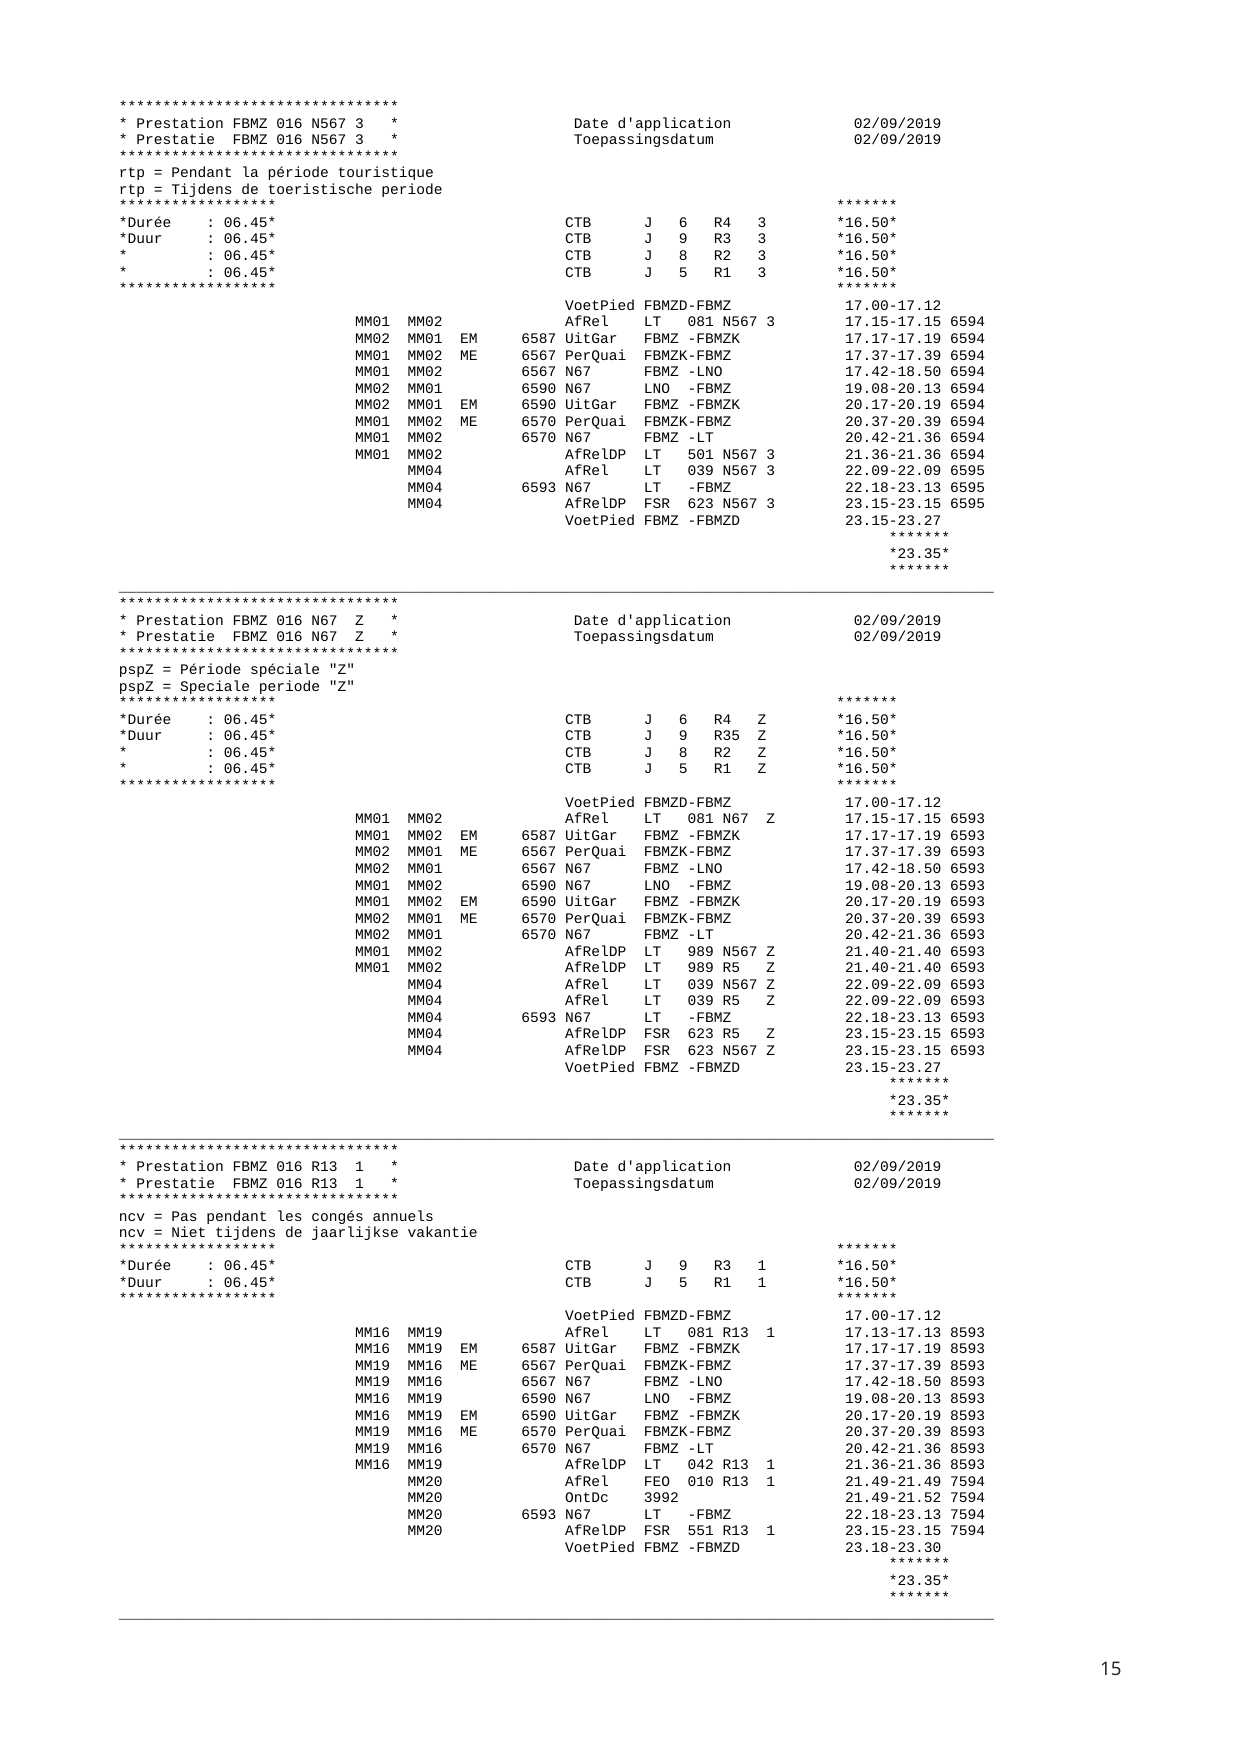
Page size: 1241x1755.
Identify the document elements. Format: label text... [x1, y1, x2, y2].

text ******************************** * Prestation FBMZ 016 N567 3 * Date d'application 02/09/2019 * Prestatie FBMZ 016 N567 3 * Toepassingsdatum 02/09/2019 ******************************** rtp = Pendant la période touristique rtp = Tijdens de toeristische periode ****************** ******* *Durée : 06.45* CTB J 6 R4 3 *16.50* *Duur : 06.45* CTB J 9 R3 3 *16.50* * : 06.45* CTB J 8 R2 3 *16.50* * : 06.45* CTB J 5 R1 3 *16.50* ****************** ******* VoetPied FBMZD-FBMZ 17.00-17.12 MM01 MM02 AfRel LT 081 N567 3 17.15-17.15 6594 MM02 MM01 EM 6587 UitGar FBMZ -FBMZK 17.17-17.19 6594 MM01 MM02 ME 6567 PerQuai FBMZK-FBMZ 17.37-17.39 6594 MM01 MM02 6567 N67 FBMZ -LNO 17.42-18.50 6594 MM02 MM01 6590 N67 LNO -FBMZ 19.08-20.13 6594 MM02 MM01 EM 6590 UitGar FBMZ -FBMZK 20.17-20.19 6594 MM01 MM02 ME 6570 PerQuai FBMZK-FBMZ 20.37-20.39 6594 MM01 MM02 6570 N67 FBMZ -LT 20.42-21.36 6594 MM01 MM02 AfRelDP LT 501 N567 3 21.36-21.36 6594 MM04 AfRel LT 039 N567 3 22.09-22.09 6595 MM04 6593 N67 LT -FBMZ 22.18-23.13 6595 MM04 AfRelDP FSR 623 N567 3 23.15-23.15 6595 VoetPied FBMZ -FBMZD 23.15-23.27 ******* *23.35* ******* ____________________________________________________________________________________________________ [119, 99, 1122, 596]
text ******************************** * Prestation FBMZ 016 N67 Z * Date d'application 02/09/2019 * Prestatie FBMZ 016 N67 Z * Toepassingsdatum 02/09/2019 ******************************** pspZ = Période spéciale "Z" pspZ = Speciale periode "Z" ****************** ******* *Durée : 06.45* CTB J 6 R4 Z *16.50* *Duur : 06.45* CTB J 9 R35 Z *16.50* * : 06.45* CTB J 8 R2 Z *16.50* * : 06.45* CTB J 5 R1 Z *16.50* ****************** ******* VoetPied FBMZD-FBMZ 17.00-17.12 MM01 MM02 AfRel LT 081 N67 Z 17.15-17.15 6593 MM01 MM02 EM 6587 UitGar FBMZ -FBMZK 17.17-17.19 6593 MM02 MM01 ME 6567 PerQuai FBMZK-FBMZ 17.37-17.39 6593 MM02 MM01 6567 N67 FBMZ -LNO 17.42-18.50 6593 MM01 MM02 6590 N67 LNO -FBMZ 19.08-20.13 6593 MM01 MM02 EM 6590 UitGar FBMZ -FBMZK 20.17-20.19 6593 MM02 MM01 ME 6570 PerQuai FBMZK-FBMZ 20.37-20.39 6593 MM02 MM01 6570 N67 FBMZ -LT 20.42-21.36 6593 MM01 MM02 AfRelDP LT 989 N567 Z 21.40-21.40 6593 MM01 MM02 AfRelDP LT 989 R5 Z 21.40-21.40 6593 MM04 AfRel LT 039 N567 Z 22.09-22.09 6593 MM04 AfRel LT 039 R5 Z 22.09-22.09 6593 MM04 6593 N67 LT -FBMZ 22.18-23.13 6593 MM04 AfRelDP FSR 623 R5 Z 23.15-23.15 6593 MM04 AfRelDP FSR 623 N567 Z 23.15-23.15 6593 VoetPied FBMZ -FBMZD 23.15-23.27 ******* *23.35* ******* ____________________________________________________________________________________________________ [119, 596, 1122, 1143]
text ******************************** * Prestation FBMZ 016 R13 1 * Date d'application 02/09/2019 * Prestatie FBMZ 016 R13 1 * Toepassingsdatum 02/09/2019 ******************************** ncv = Pas pendant les congés annuels ncv = Niet tijdens de jaarlijkse vakantie ****************** ******* *Durée : 06.45* CTB J 9 R3 1 *16.50* *Duur : 06.45* CTB J 5 R1 1 *16.50* ****************** ******* VoetPied FBMZD-FBMZ 17.00-17.12 MM16 MM19 AfRel LT 081 R13 1 17.13-17.13 8593 MM16 MM19 EM 6587 UitGar FBMZ -FBMZK 17.17-17.19 8593 MM19 MM16 ME 6567 PerQuai FBMZK-FBMZ 17.37-17.39 8593 MM19 MM16 6567 N67 FBMZ -LNO 17.42-18.50 8593 MM16 MM19 6590 N67 LNO -FBMZ 19.08-20.13 8593 MM16 MM19 EM 6590 UitGar FBMZ -FBMZK 20.17-20.19 8593 MM19 MM16 ME 6570 PerQuai FBMZK-FBMZ 20.37-20.39 8593 MM19 MM16 6570 N67 FBMZ -LT 20.42-21.36 8593 MM16 MM19 AfRelDP LT 042 R13 1 21.36-21.36 8593 MM20 AfRel FEO 010 R13 1 21.49-21.49 7594 MM20 OntDc 3992 21.49-21.52 7594 MM20 6593 N67 LT -FBMZ 22.18-23.13 7594 MM20 AfRelDP FSR 551 R13 1 23.15-23.15 7594 VoetPied FBMZ -FBMZD 23.18-23.30 ******* *23.35* ******* ____________________________________________________________________________________________________ [119, 1143, 1122, 1623]
